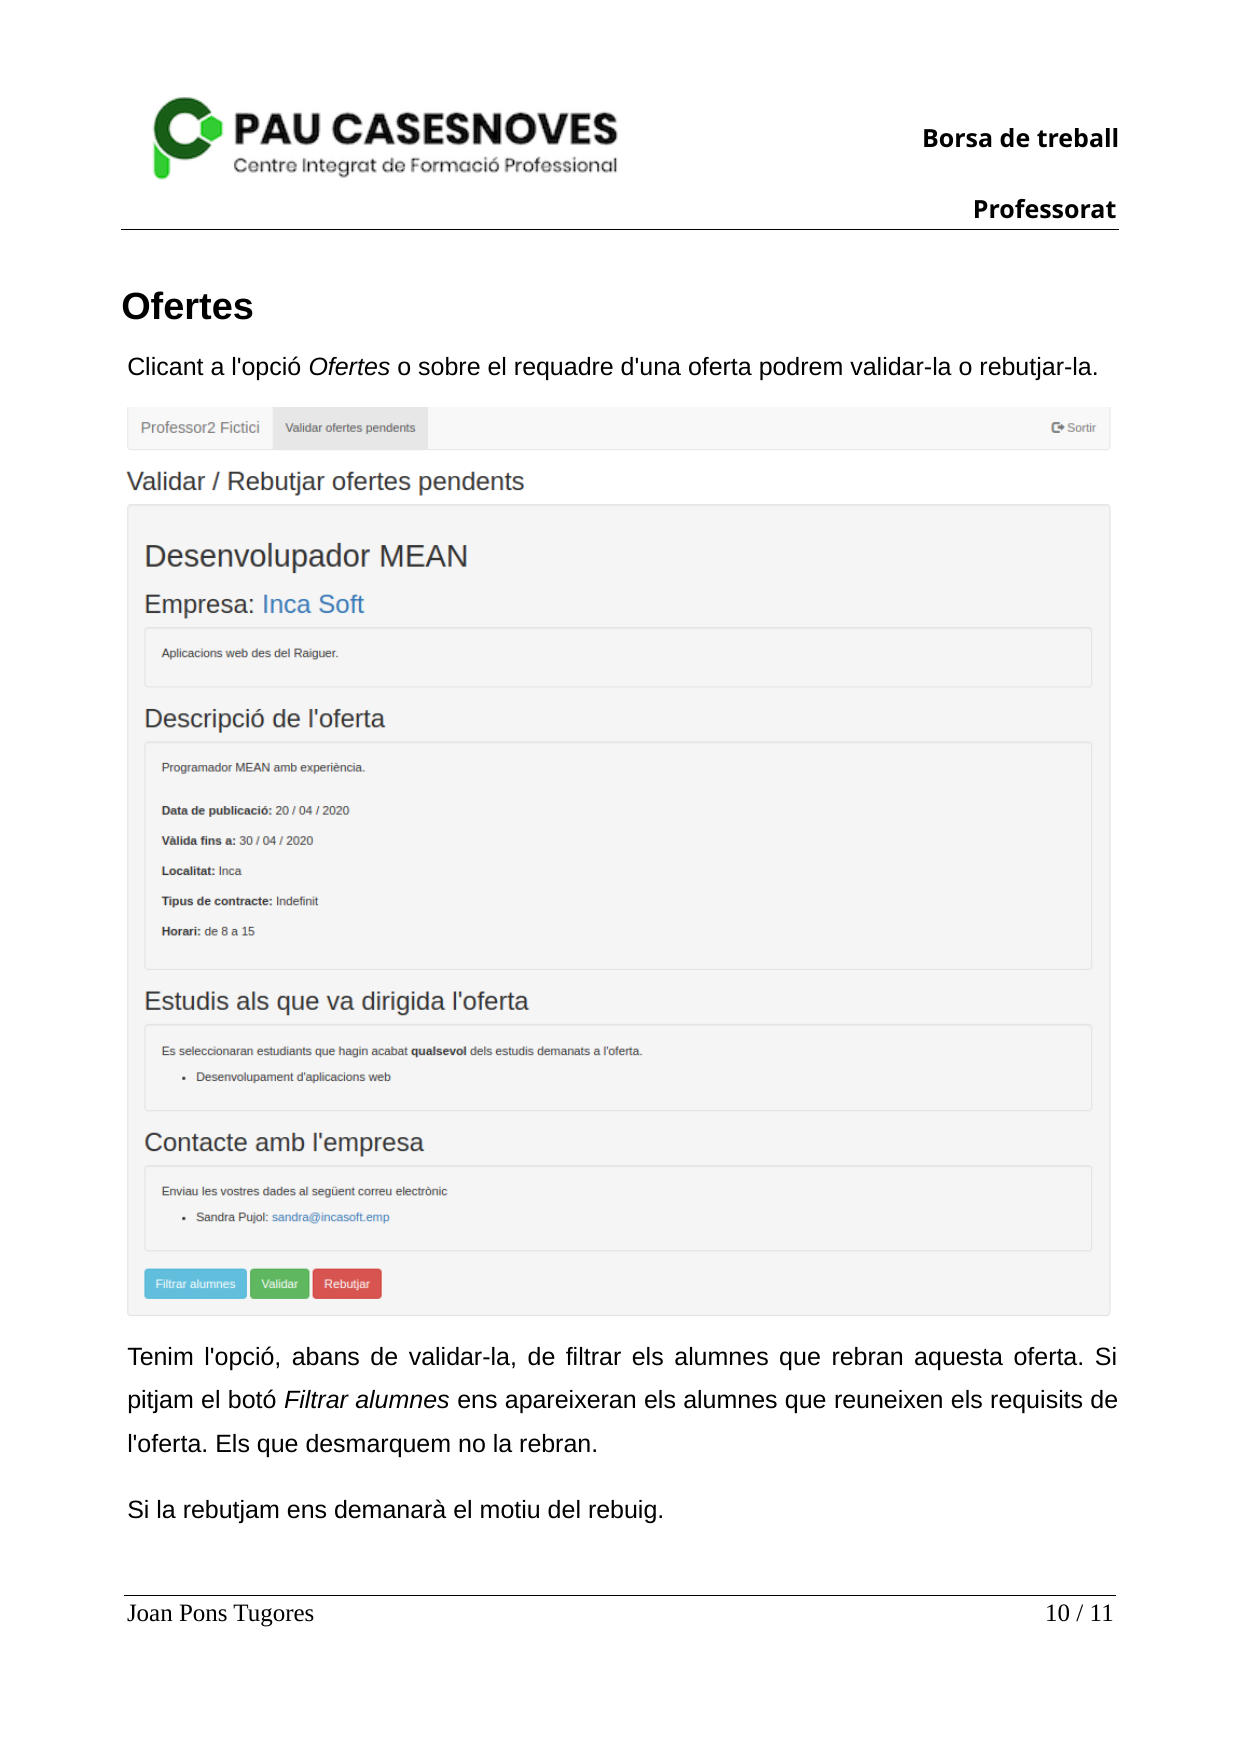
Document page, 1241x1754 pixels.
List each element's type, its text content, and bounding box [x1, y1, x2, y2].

text Si la rebutjam ens demanarà el motiu del rebuig. [127, 1495, 1119, 1524]
text Clicant a l'opció Ofertes o sobre el requadre d'una oferta podrem validar-la o rebutjar-la. [127, 352, 1119, 381]
picture [124, 407, 1117, 1328]
picture [139, 85, 632, 195]
text Tenim l'opció, abans de validar-la, de filtrar els alumnes que rebran aquesta oferta. Si pitjam el botó Filtrar alumnes ens apareixeran els alumnes que reuneixen els requisits de l'oferta. Els que desmarquem no la rebran. [127, 419, 1119, 1457]
subtitle Ofertes [121, 284, 1119, 328]
